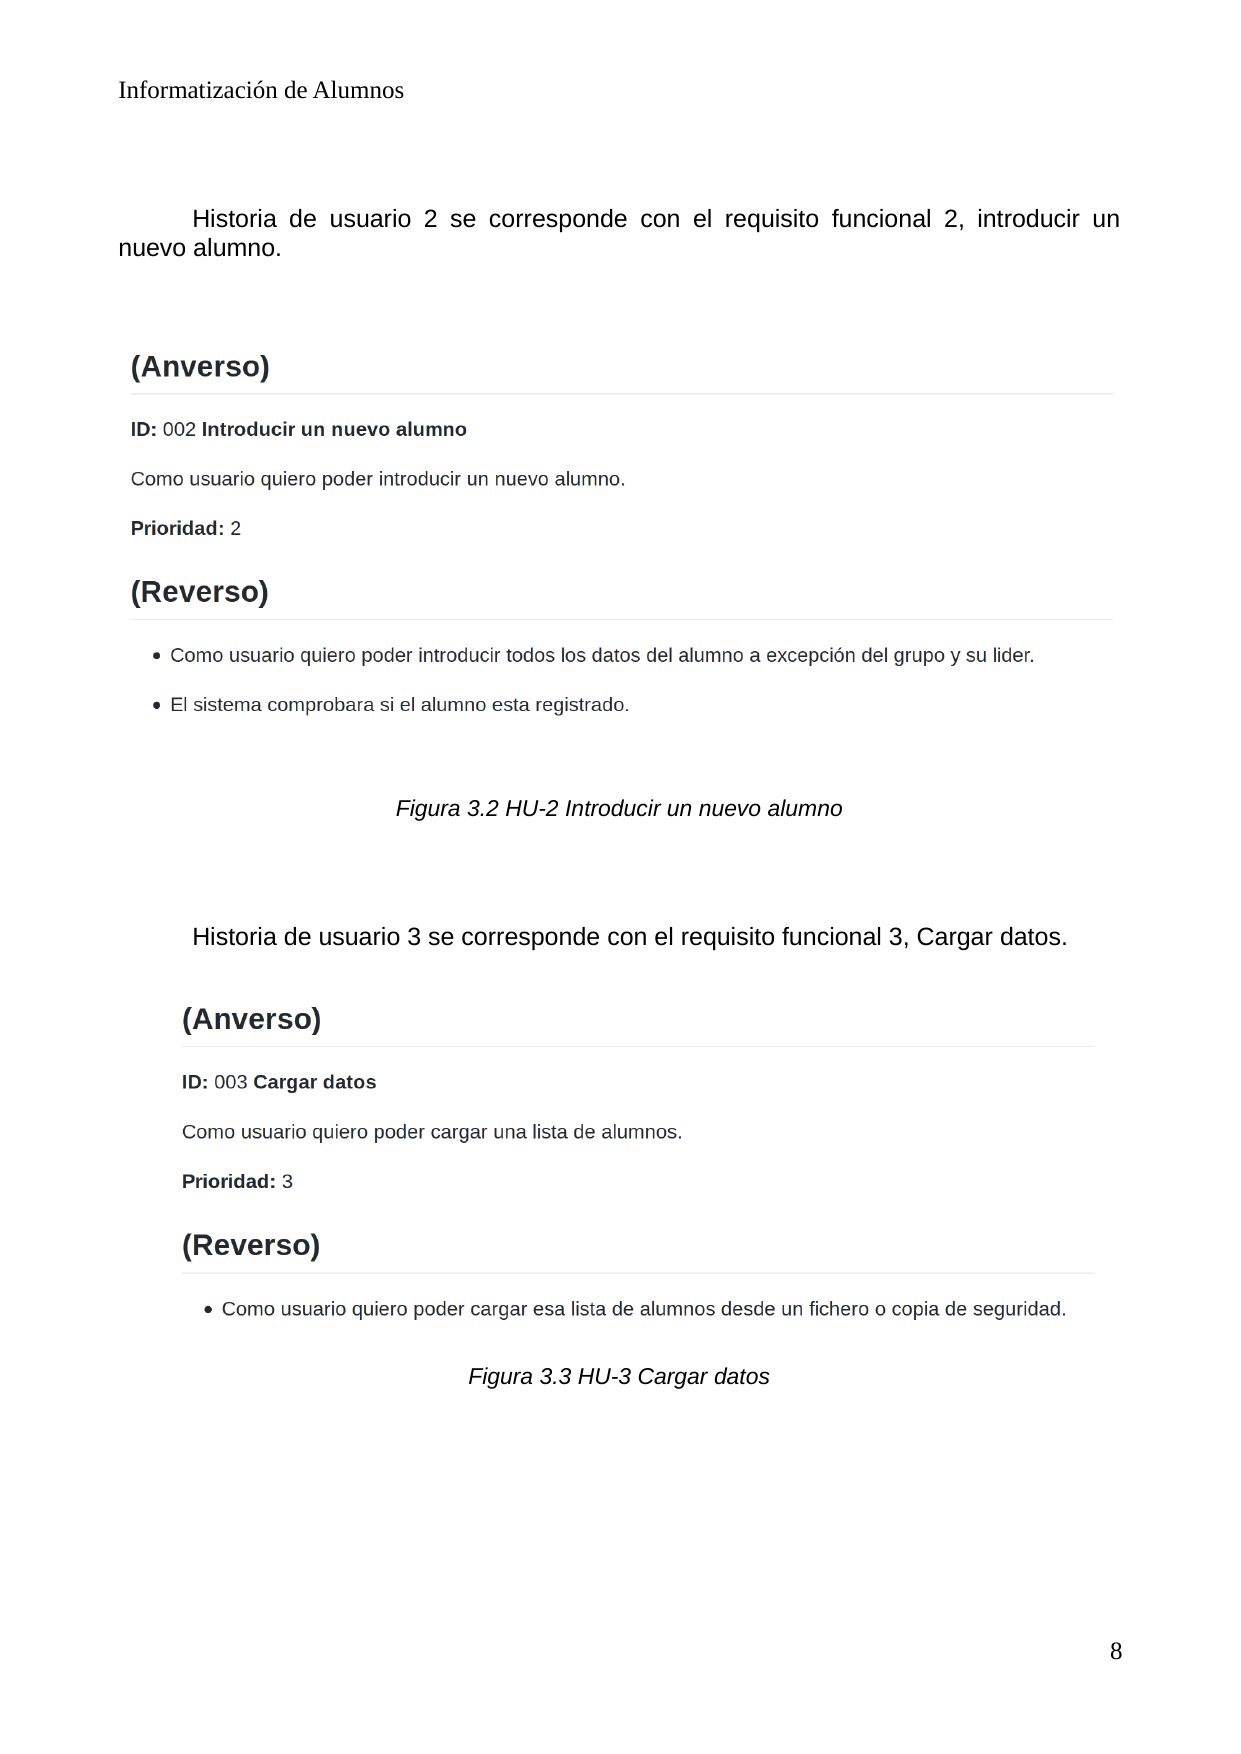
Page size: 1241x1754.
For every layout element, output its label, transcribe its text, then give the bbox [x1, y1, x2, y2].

text Figura 3.3 HU-3 Cargar datos [118, 979, 1122, 1389]
text Historia de usuario 2 se corresponde con el requisito funcional 2, introducir un nuevo alumno. [118, 204, 1122, 262]
text Figura 3.2 HU-2 Introducir un nuevo alumno [118, 794, 1122, 821]
text Historia de usuario 3 se corresponde con el requisito funcional 3, Cargar datos. [118, 921, 1122, 950]
